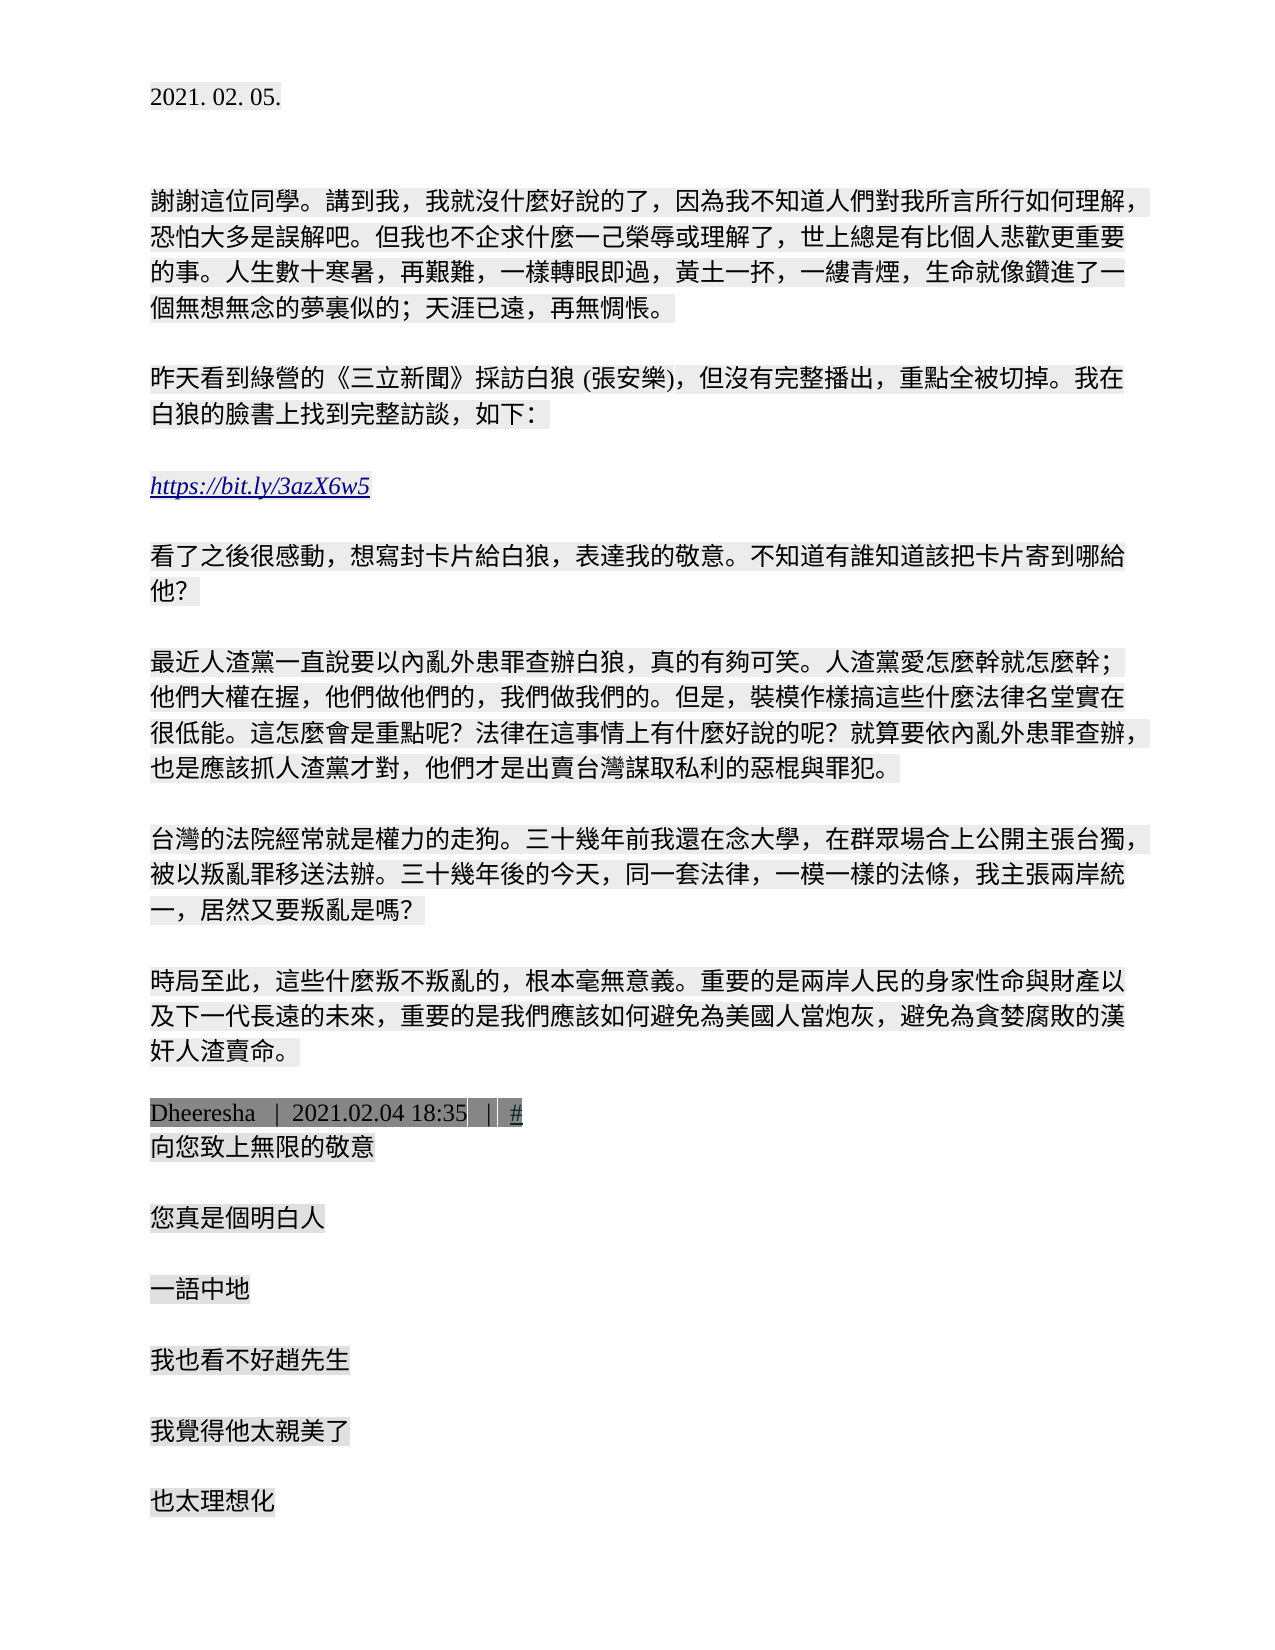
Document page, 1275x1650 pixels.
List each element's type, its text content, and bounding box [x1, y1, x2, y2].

text 向白狼致敬(一) 陳真 2021. 02. 05. 謝謝這位同學。講到我，我就沒什麼好說的了，因為我不知道人們對我所言所行如何理解，恐怕大多是誤解吧。但我也不企求什麼一己榮辱或理解了，世上總是有比個人悲歡更重要的事。人生數十寒暑，再艱難，一樣轉眼即過，黃土一抔，一縷青煙，生命就像鑽進了一個無想無念的夢裏似的；天涯已遠，再無惆悵。 昨天看到綠營的《三立新聞》採訪白狼 (張安樂)，但沒有完整播出，重點全被切掉。我在白狼的臉書上找到完整訪談，如下： https://bit.ly/3azX6w5 看了之後很感動，想寫封卡片給白狼，表達我的敬意。不知道有誰知道該把卡片寄到哪給他？ 最近人渣黨一直說要以內亂外患罪查辦白狼，真的有夠可笑。人渣黨愛怎麼幹就怎麼幹；他們大權在握，他們做他們的，我們做我們的。但是，裝模作樣搞這些什麼法律名堂實在很低能。這怎麼會是重點呢？法律在這事情上有什麼好說的呢？就算要依內亂外患罪查辦，也是應該抓人渣黨才對，他們才是出賣台灣謀取私利的惡棍與罪犯。 台灣的法院經常就是權力的走狗。三十幾年前我還在念大學，在群眾場合上公開主張台獨，被以叛亂罪移送法辦。三十幾年後的今天，同一套法律，一模一樣的法條，我主張兩岸統一，居然又要叛亂是嗎？ 時局至此，這些什麼叛不叛亂的，根本毫無意義。重要的是兩岸人民的身家性命與財產以及下一代長遠的未來，重要的是我們應該如何避免為美國人當炮灰，避免為貪婪腐敗的漢奸人渣賣命。 [150, 75, 1125, 1067]
text Dheeresha | 2021.02.04 18:35 | # [150, 1092, 1125, 1127]
text 向您致上無限的敬意 您真是個明白人 一語中地 我也看不好趙先生 我覺得他太親美了 也太理想化 [150, 1127, 1125, 1552]
